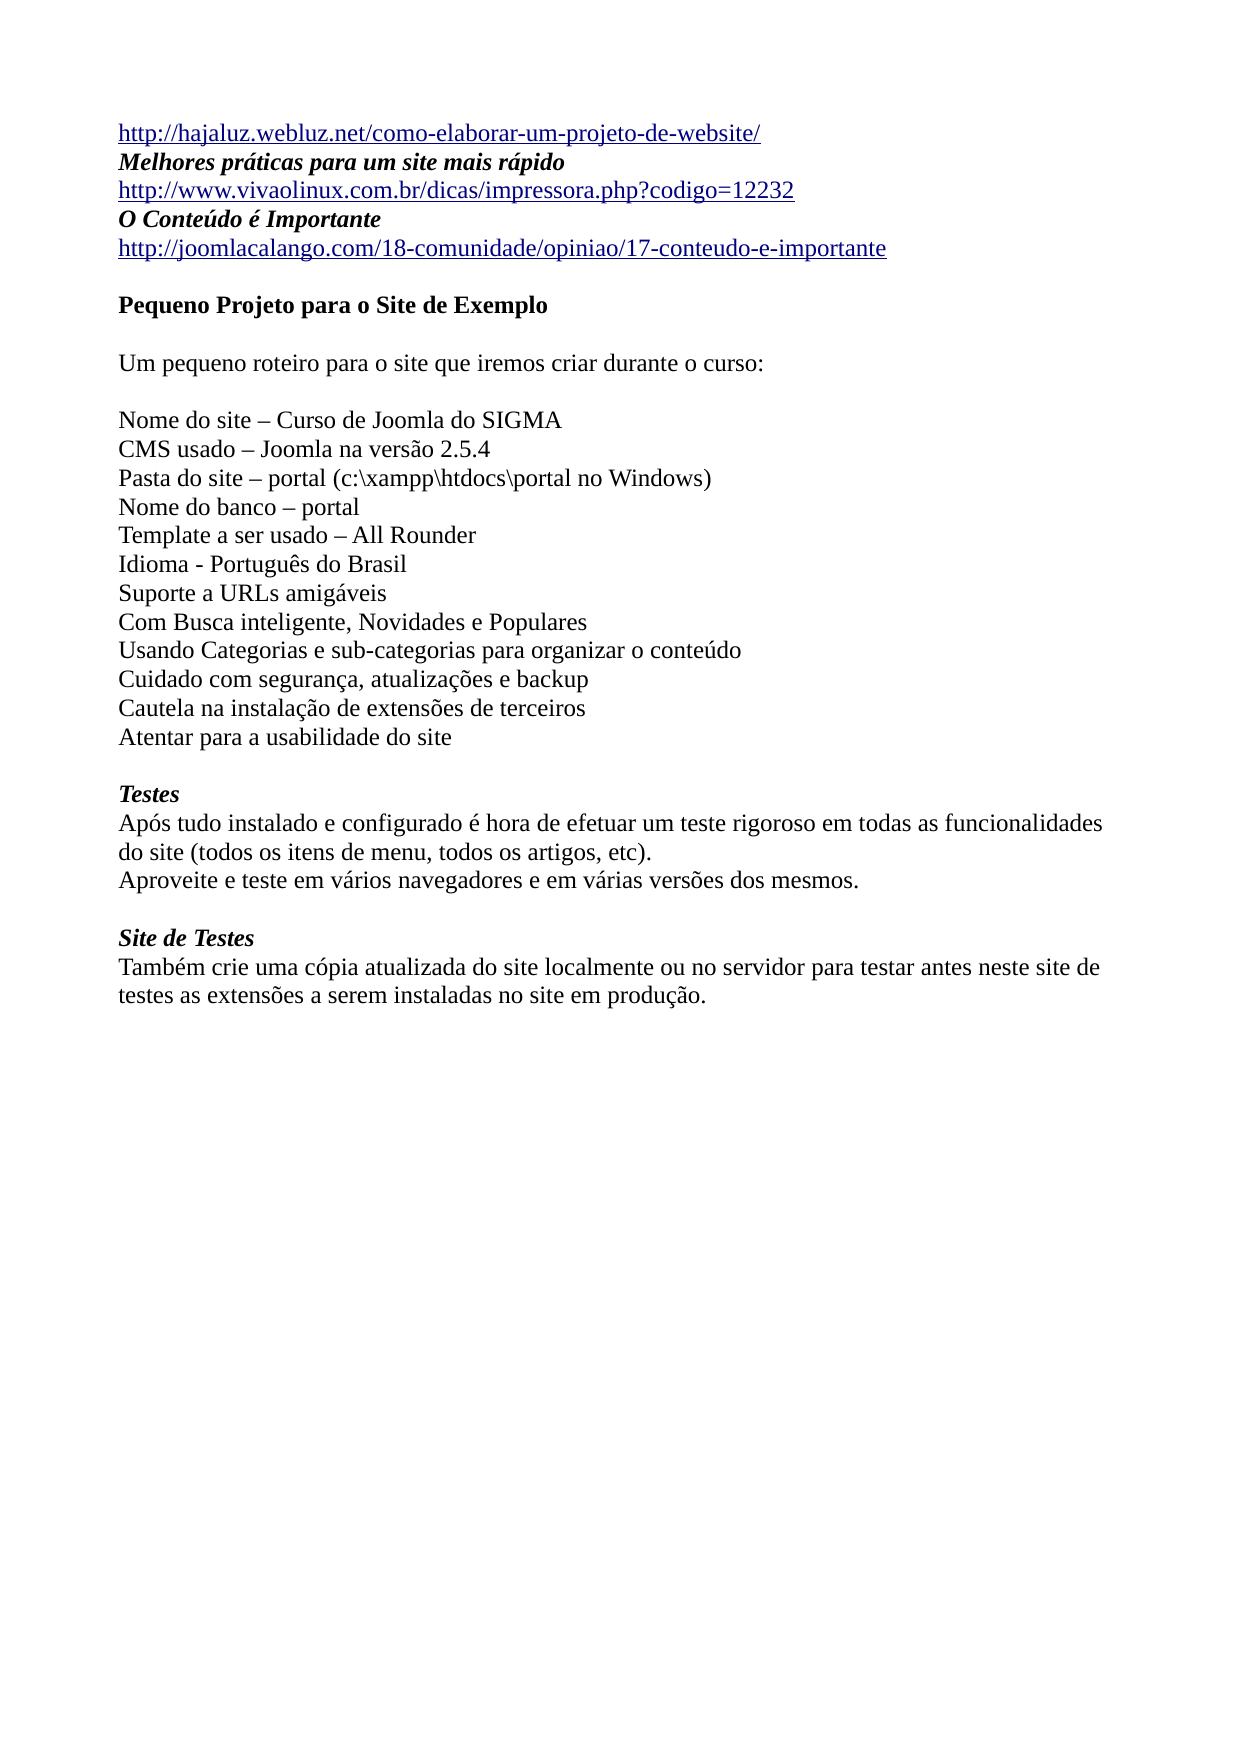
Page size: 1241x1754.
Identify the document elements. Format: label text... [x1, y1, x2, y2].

text O Conteúdo é Importante [118, 204, 1122, 233]
text Site de Testes [118, 923, 1122, 952]
text Pasta do site – portal (c:\xampp\htdocs\portal no Windows) [118, 463, 1122, 492]
text Usando Categorias e sub-categorias para organizar o conteúdo [118, 636, 1122, 664]
text Após tudo instalado e configurado é hora de efetuar um teste rigoroso em todas as funcionalidades do site (todos os itens de menu, todos os artigos, etc). [118, 808, 1122, 866]
text Nome do banco – portal [118, 492, 1122, 521]
text Um pequeno roteiro para o site que iremos criar durante o curso: [118, 348, 1122, 377]
text http://hajaluz.webluz.net/como-elaborar-um-projeto-de-website/ [118, 118, 1122, 147]
text Suporte a URLs amigáveis [118, 578, 1122, 607]
text Pequeno Projeto para o Site de Exemplo [118, 291, 1122, 319]
text Cuidado com segurança, atualizações e backup [118, 664, 1122, 693]
text http://www.vivaolinux.com.br/dicas/impressora.php?codigo=12232 [118, 176, 1122, 204]
text Com Busca inteligente, Novidades e Populares [118, 607, 1122, 636]
text Testes [118, 779, 1122, 808]
text Template a ser usado – All Rounder [118, 521, 1122, 549]
text CMS usado – Joomla na versão 2.5.4 [118, 434, 1122, 463]
text Melhores práticas para um site mais rápido [118, 147, 1122, 176]
text Atentar para a usabilidade do site [118, 722, 1122, 751]
text Aproveite e teste em vários navegadores e em várias versões dos mesmos. [118, 866, 1122, 894]
text http://joomlacalango.com/18-comunidade/opiniao/17-conteudo-e-importante [118, 233, 1122, 262]
text Idioma - Português do Brasil [118, 549, 1122, 578]
text Cautela na instalação de extensões de terceiros [118, 693, 1122, 722]
text Nome do site – Curso de Joomla do SIGMA [118, 406, 1122, 434]
text Também crie uma cópia atualizada do site localmente ou no servidor para testar antes neste site de testes as extensões a serem instaladas no site em produção. [118, 952, 1122, 1009]
